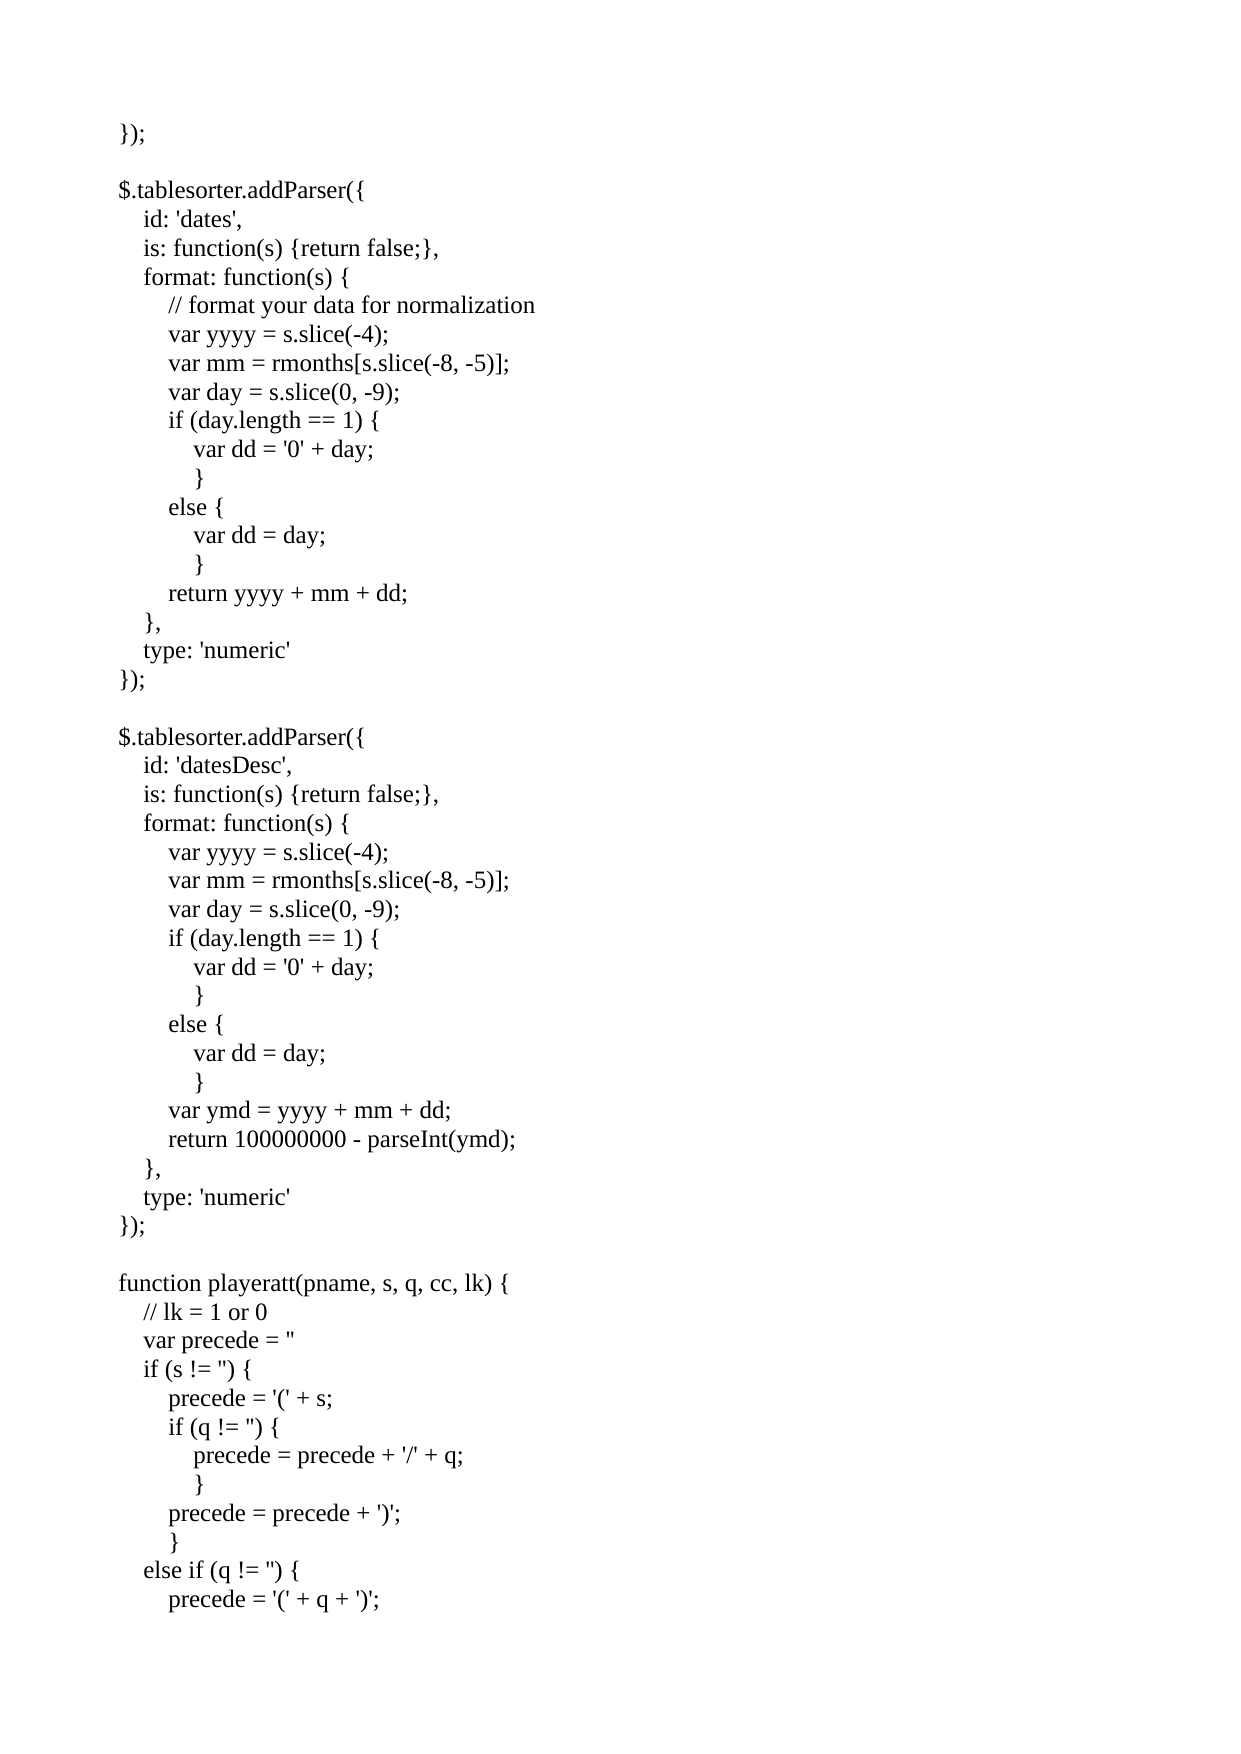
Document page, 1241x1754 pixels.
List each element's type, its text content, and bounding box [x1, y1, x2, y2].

text var dd = '0' + day; [118, 952, 1122, 981]
text var dd = day; [118, 1038, 1122, 1067]
text } [118, 1527, 1122, 1556]
text return yyyy + mm + dd; [118, 578, 1122, 607]
text var yyyy = s.slice(-4); [118, 837, 1122, 866]
text is: function(s) {return false;}, [118, 233, 1122, 262]
text else { [118, 1009, 1122, 1038]
text if (s != '') { [118, 1354, 1122, 1383]
text var dd = day; [118, 521, 1122, 549]
text }); [118, 1211, 1122, 1239]
text else if (q != '') { [118, 1556, 1122, 1584]
text // format your data for normalization [118, 291, 1122, 319]
text var day = s.slice(0, -9); [118, 894, 1122, 923]
text precede = '(' + s; [118, 1383, 1122, 1412]
text }, [118, 1153, 1122, 1182]
text var ymd = yyyy + mm + dd; [118, 1096, 1122, 1124]
text } [118, 549, 1122, 578]
text format: function(s) { [118, 262, 1122, 291]
text if (day.length == 1) { [118, 923, 1122, 952]
text } [118, 1469, 1122, 1498]
text // lk = 1 or 0 [118, 1297, 1122, 1326]
text }); [118, 118, 1122, 147]
text id: 'datesDesc', [118, 751, 1122, 779]
text $.tablesorter.addParser({ [118, 722, 1122, 751]
text id: 'dates', [118, 204, 1122, 233]
text precede = precede + ')'; [118, 1498, 1122, 1527]
text }); [118, 664, 1122, 693]
text } [118, 981, 1122, 1009]
text type: 'numeric' [118, 636, 1122, 664]
text return 100000000 - parseInt(ymd); [118, 1124, 1122, 1153]
text var yyyy = s.slice(-4); [118, 319, 1122, 348]
text var day = s.slice(0, -9); [118, 377, 1122, 406]
text else { [118, 492, 1122, 521]
text $.tablesorter.addParser({ [118, 176, 1122, 204]
text var mm = rmonths[s.slice(-8, -5)]; [118, 866, 1122, 894]
text }, [118, 607, 1122, 636]
text var precede = '' [118, 1326, 1122, 1354]
text precede = '(' + q + ')'; [118, 1584, 1122, 1613]
text var mm = rmonths[s.slice(-8, -5)]; [118, 348, 1122, 377]
text } [118, 463, 1122, 492]
text var dd = '0' + day; [118, 434, 1122, 463]
text is: function(s) {return false;}, [118, 779, 1122, 808]
text format: function(s) { [118, 808, 1122, 837]
text if (day.length == 1) { [118, 406, 1122, 434]
text type: 'numeric' [118, 1182, 1122, 1211]
text if (q != '') { [118, 1412, 1122, 1441]
text } [118, 1067, 1122, 1096]
text function playeratt(pname, s, q, cc, lk) { [118, 1268, 1122, 1297]
text precede = precede + '/' + q; [118, 1441, 1122, 1469]
